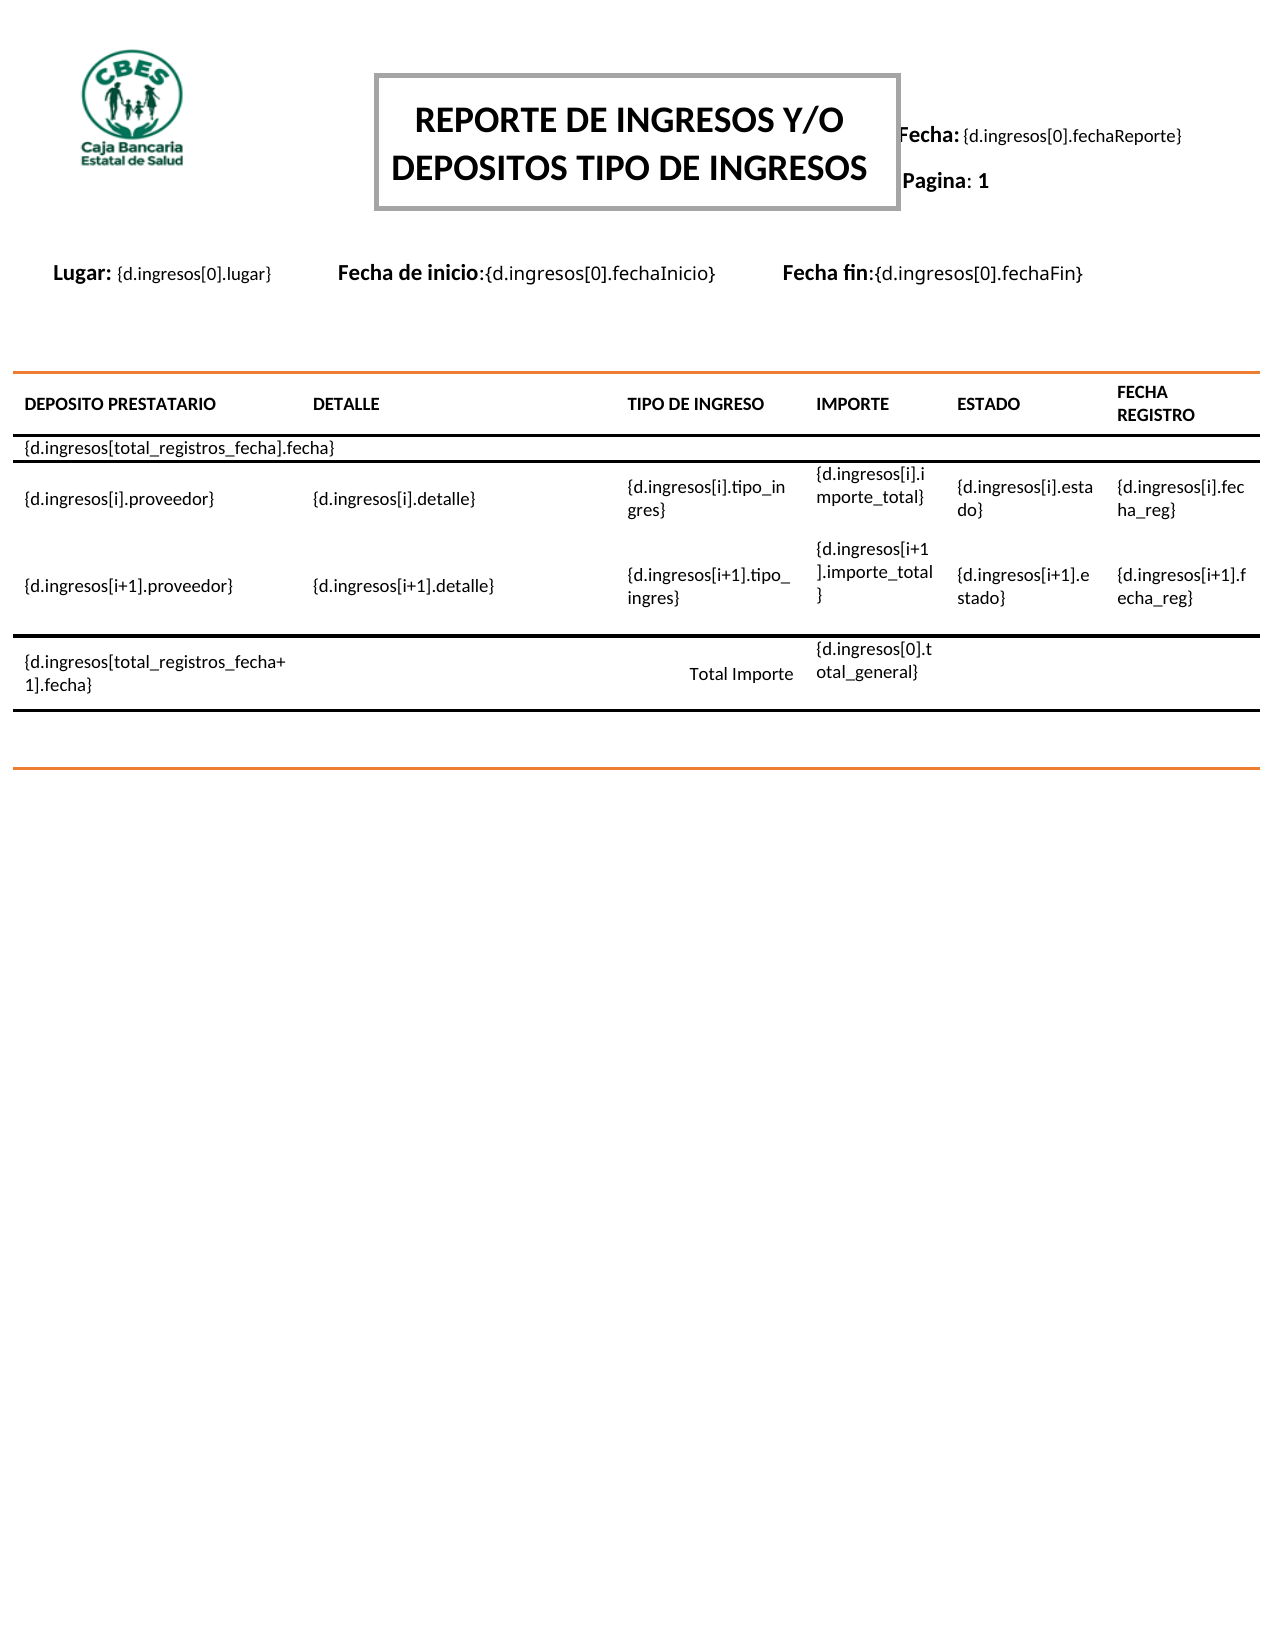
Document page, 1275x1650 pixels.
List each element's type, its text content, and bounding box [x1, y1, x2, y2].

picture [77, 49, 184, 168]
table_cell [616, 712, 805, 767]
table_cell Total Importe [616, 638, 805, 709]
table_cell {d.ingresos[total_registros_fecha].fecha} [13, 437, 1259, 459]
table_cell [1106, 638, 1259, 709]
table_cell [13, 712, 302, 767]
table_header DEPOSITO PRESTATARIO [13, 374, 302, 433]
table_header IMPORTE [805, 374, 946, 433]
table_cell {d.ingresos[i+1].detalle} [302, 538, 616, 634]
table_cell [302, 712, 616, 767]
table_header ESTADO [946, 374, 1106, 433]
table_cell {d.ingresos[i].tipo_ingres} [616, 463, 805, 534]
table_header DETALLE [302, 374, 616, 433]
table_cell {d.ingresos[i].estado} [946, 463, 1106, 534]
table_cell {d.ingresos[i+1].importe_total} [805, 538, 946, 634]
table_cell {d.ingresos[0].total_general} [805, 638, 946, 709]
table_cell {d.ingresos[total_registros_fecha+1].fecha} [13, 638, 302, 709]
table_cell {d.ingresos[i+1].tipo_ingres} [616, 538, 805, 634]
table_cell {d.ingresos[i].detalle} [302, 463, 616, 534]
table_cell {d.ingresos[i].fecha_reg} [1106, 463, 1259, 534]
table_cell [946, 712, 1106, 767]
table_cell [946, 638, 1106, 709]
table_cell {d.ingresos[i+1].estado} [946, 538, 1106, 634]
table_header FECHA REGISTRO [1106, 374, 1259, 433]
table_cell {d.ingresos[i+1].proveedor} [13, 538, 302, 634]
table_cell {d.ingresos[i].proveedor} [13, 463, 302, 534]
table_cell [805, 712, 946, 767]
table_cell [302, 638, 616, 709]
table_cell [1106, 712, 1259, 767]
table_cell {d.ingresos[i+1].fecha_reg} [1106, 538, 1259, 634]
table_cell {d.ingresos[i].importe_total} [805, 463, 946, 534]
table_header TIPO DE INGRESO [616, 374, 805, 433]
